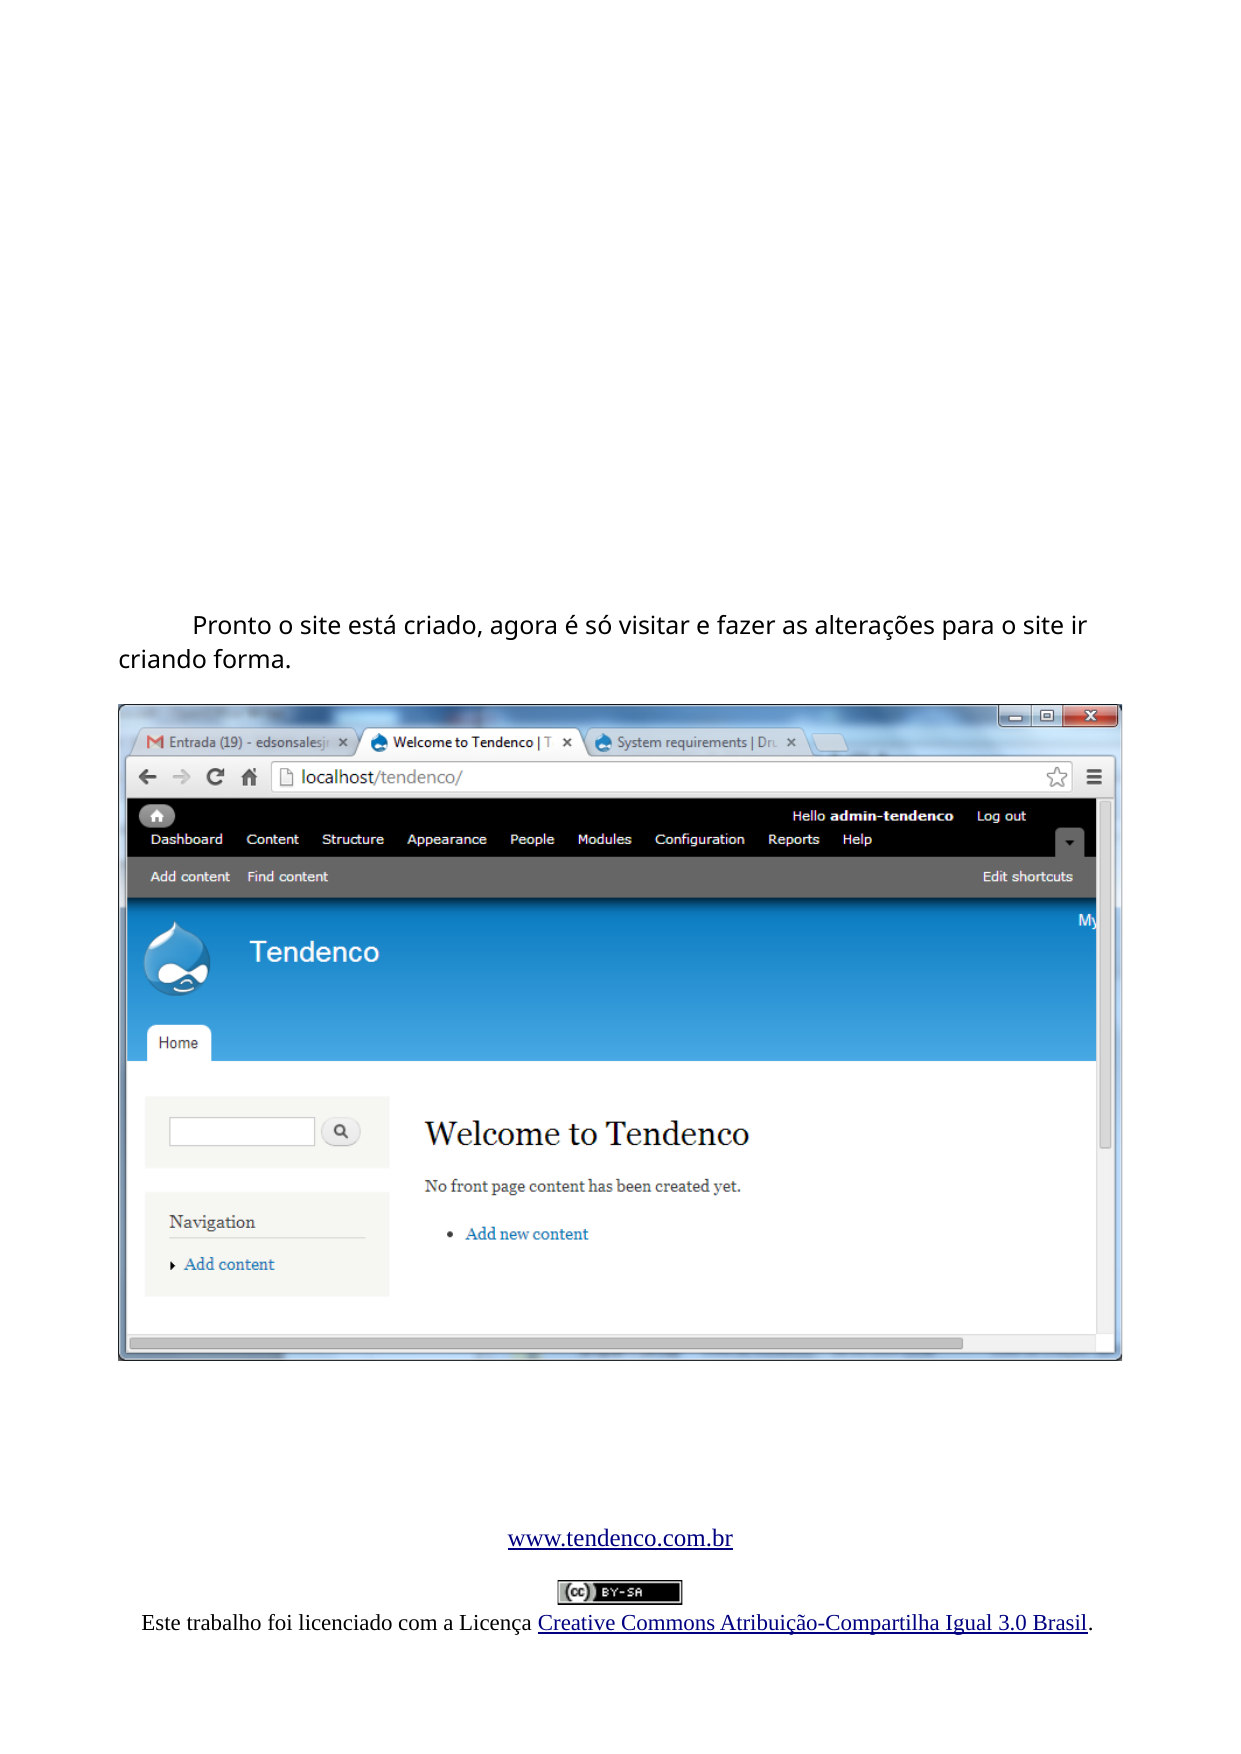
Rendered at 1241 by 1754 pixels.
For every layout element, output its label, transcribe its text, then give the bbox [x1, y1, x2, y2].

text Pronto o site está criado, agora é só visitar e fazer as alterações para o site ir criando forma. [118, 608, 1122, 676]
picture [557, 1580, 683, 1605]
picture [118, 704, 1123, 1361]
